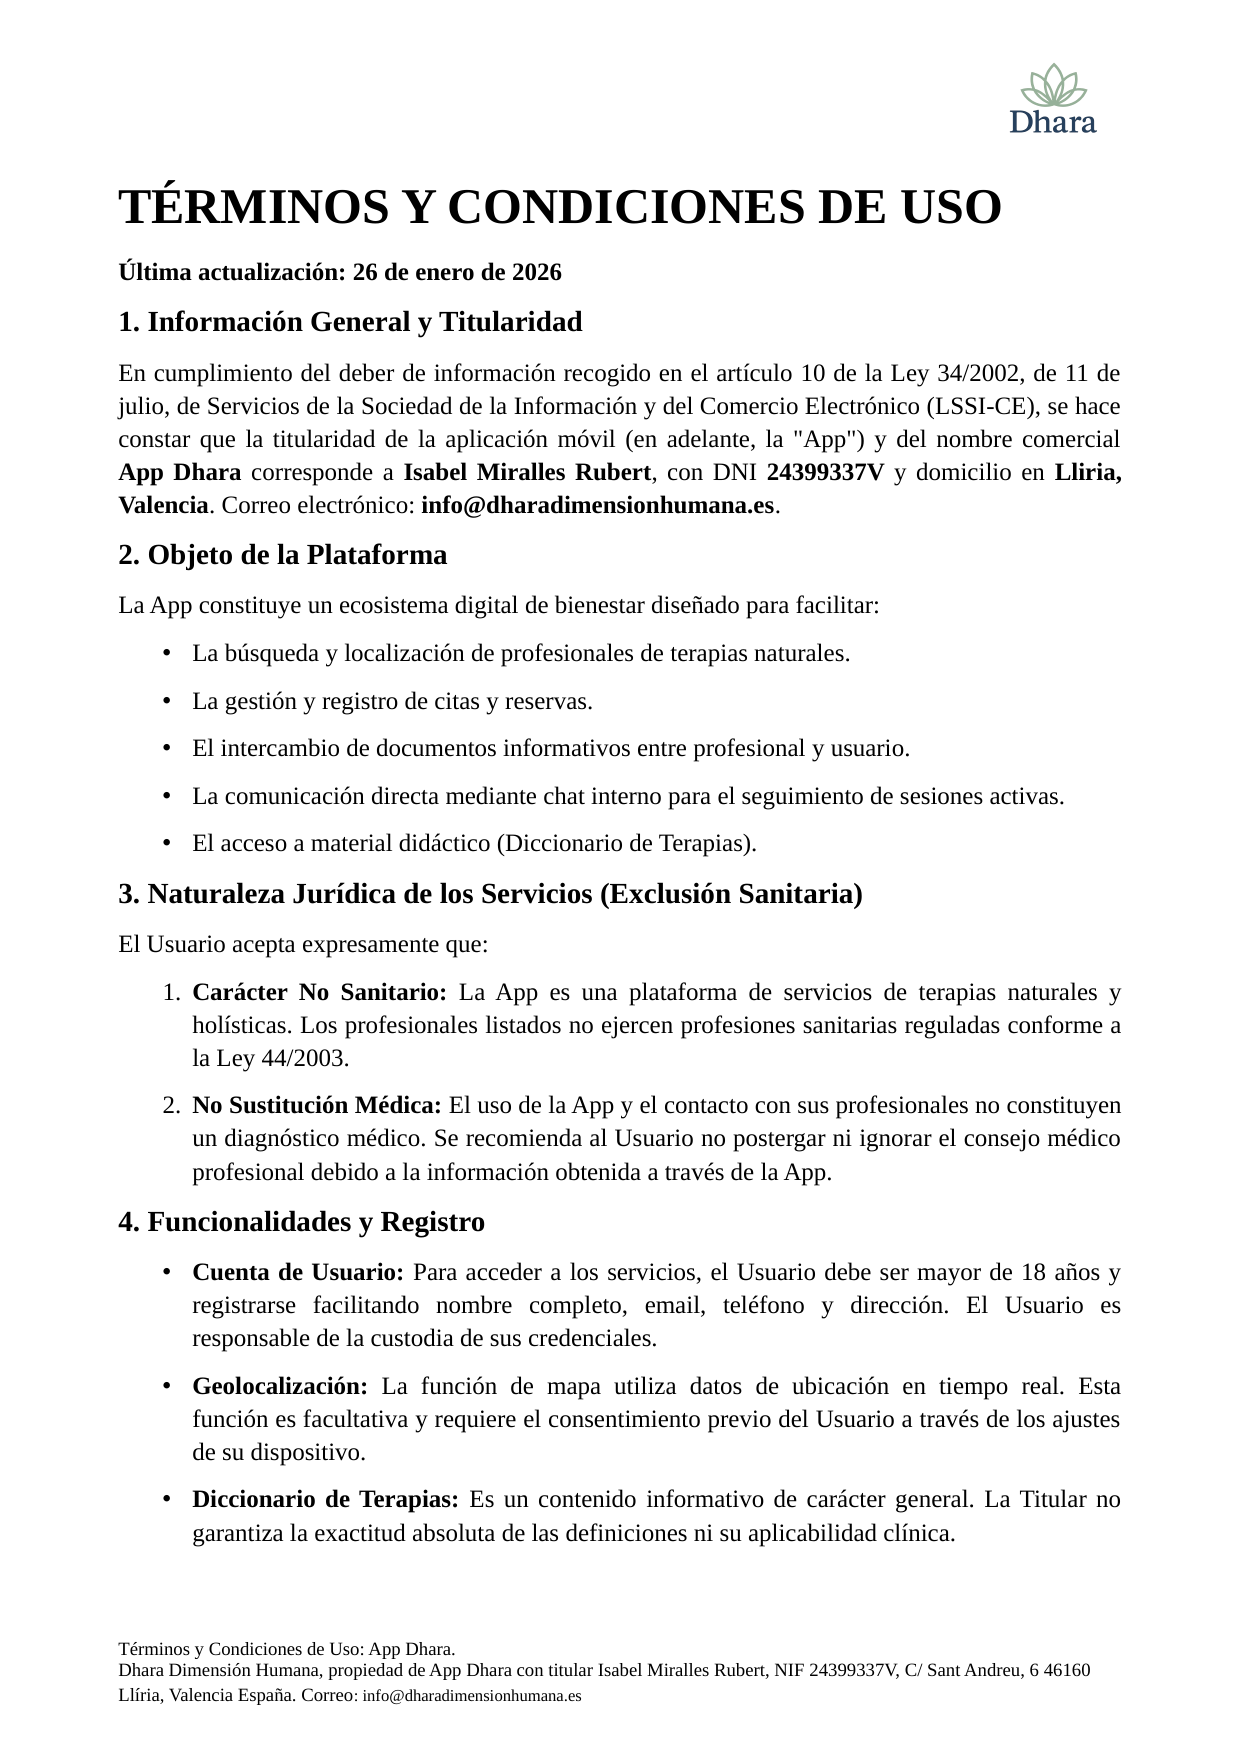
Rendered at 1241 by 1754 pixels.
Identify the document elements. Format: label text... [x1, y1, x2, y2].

list El intercambio de documentos informativos entre profesional y usuario. [162, 733, 1122, 762]
subtitle 4. Funcionalidades y Registro [118, 1204, 1122, 1238]
subtitle 3. Naturaleza Jurídica de los Servicios (Exclusión Sanitaria) [118, 876, 1122, 910]
subtitle TÉRMINOS Y CONDICIONES DE USO [118, 176, 1122, 234]
list Cuenta de Usuario: Para acceder a los servicios, el Usuario debe ser mayor de 18 años y registrarse facilitando nombre completo, email, teléfono y dirección. El Usuario es responsable de la custodia de sus credenciales. [162, 1257, 1122, 1352]
picture [992, 43, 1116, 167]
list No Sustitución Médica: El uso de la App y el contacto con sus profesionales no constituyen un diagnóstico médico. Se recomienda al Usuario no postergar ni ignorar el consejo médico profesional debido a la información obtenida a través de la App. [162, 1091, 1122, 1185]
list La búsqueda y localización de profesionales de terapias naturales. [162, 638, 1122, 667]
list Geolocalización: La función de mapa utiliza datos de ubicación en tiempo real. Esta función es facultativa y requiere el consentimiento previo del Usuario a través de los ajustes de su dispositivo. [162, 1371, 1122, 1466]
subtitle 1. Información General y Titularidad [118, 304, 1122, 338]
list El acceso a material didáctico (Diccionario de Terapias). [162, 828, 1122, 857]
text El Usuario acepta expresamente que: [118, 929, 1122, 958]
text Última actualización: 26 de enero de 2026 [118, 257, 1122, 286]
subtitle 2. Objeto de la Plataforma [118, 537, 1122, 571]
list Carácter No Sanitario: La App es una plataforma de servicios de terapias naturales y holísticas. Los profesionales listados no ejercen profesiones sanitarias reguladas conforme a la Ley 44/2003. [162, 977, 1122, 1072]
list La comunicación directa mediante chat interno para el seguimiento de sesiones activas. [162, 781, 1122, 810]
list Diccionario de Terapias: Es un contenido informativo de carácter general. La Titular no garantiza la exactitud absoluta de las definiciones ni su aplicabilidad clínica. [162, 1484, 1122, 1546]
text La App constituye un ecosistema digital de bienestar diseñado para facilitar: [118, 591, 1122, 619]
list La gestión y registro de citas y reservas. [162, 686, 1122, 714]
text En cumplimiento del deber de información recogido en el artículo 10 de la Ley 34/2002, de 11 de julio, de Servicios de la Sociedad de la Información y del Comercio Electrónico (LSSI-CE), se hace constar que la titularidad de la aplicación móvil (en adelante, la "App") y del nombre comercial App Dhara corresponde a Isabel Miralles Rubert, con DNI 24399337V y domicilio en Lliria, Valencia. Correo electrónico: info@dharadimensionhumana.es. [118, 358, 1122, 518]
